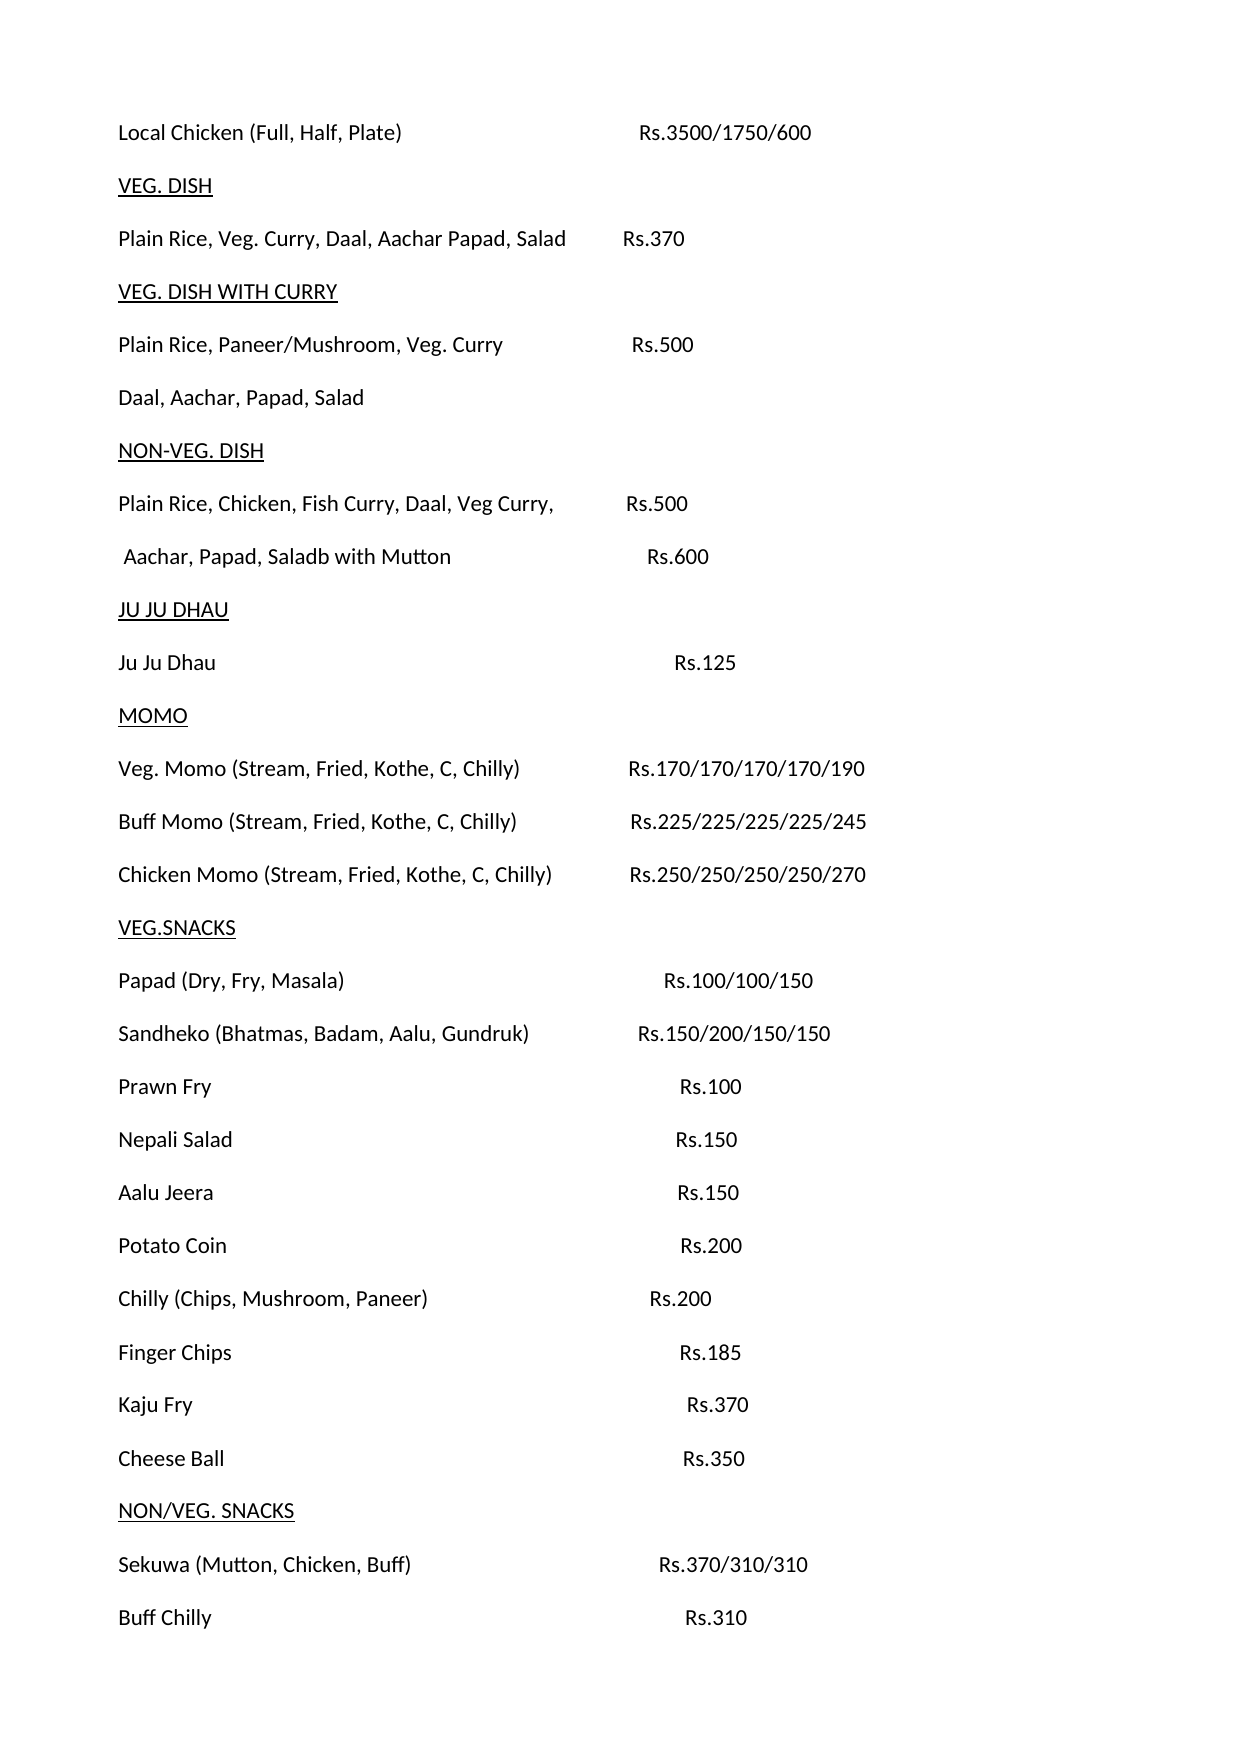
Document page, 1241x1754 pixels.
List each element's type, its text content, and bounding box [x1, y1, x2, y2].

text Potato Coin Rs.200 [118, 1232, 1122, 1259]
text JU JU DHAU [118, 595, 1122, 623]
text Chicken Momo (Stream, Fried, Kothe, C, Chilly) Rs.250/250/250/250/270 [118, 860, 1122, 888]
text Cheese Ball Rs.350 [118, 1444, 1122, 1472]
text Daal, Aachar, Papad, Salad [118, 383, 1122, 411]
text Papad (Dry, Fry, Masala) Rs.100/100/150 [118, 966, 1122, 994]
text Sekuwa (Mutton, Chicken, Buff) Rs.370/310/310 [118, 1550, 1122, 1578]
text Ju Ju Dhau Rs.125 [118, 648, 1122, 676]
text VEG. DISH [118, 171, 1122, 199]
text Buff Chilly Rs.310 [118, 1603, 1122, 1631]
text Plain Rice, Chicken, Fish Curry, Daal, Veg Curry, Rs.500 [118, 489, 1122, 517]
text Kaju Fry Rs.370 [118, 1391, 1122, 1419]
text Nepali Salad Rs.150 [118, 1126, 1122, 1153]
text Sandheko (Bhatmas, Badam, Aalu, Gundruk) Rs.150/200/150/150 [118, 1019, 1122, 1047]
text Plain Rice, Paneer/Mushroom, Veg. Curry Rs.500 [118, 330, 1122, 358]
text Prawn Fry Rs.100 [118, 1072, 1122, 1101]
text Chilly (Chips, Mushroom, Paneer) Rs.200 [118, 1284, 1122, 1313]
text NON-VEG. DISH [118, 436, 1122, 464]
text MOMO [118, 701, 1122, 729]
text Plain Rice, Veg. Curry, Daal, Aachar Papad, Salad Rs.370 [118, 224, 1122, 252]
text Veg. Momo (Stream, Fried, Kothe, C, Chilly) Rs.170/170/170/170/190 [118, 754, 1122, 782]
text NON/VEG. SNACKS [118, 1497, 1122, 1525]
text Aachar, Papad, Saladb with Mutton Rs.600 [118, 542, 1122, 570]
text Local Chicken (Full, Half, Plate) Rs.3500/1750/600 [118, 118, 1122, 146]
text Buff Momo (Stream, Fried, Kothe, C, Chilly) Rs.225/225/225/225/245 [118, 807, 1122, 835]
text VEG. DISH WITH CURRY [118, 277, 1122, 305]
text Aalu Jeera Rs.150 [118, 1178, 1122, 1207]
text Finger Chips Rs.185 [118, 1338, 1122, 1366]
text VEG.SNACKS [118, 913, 1122, 941]
